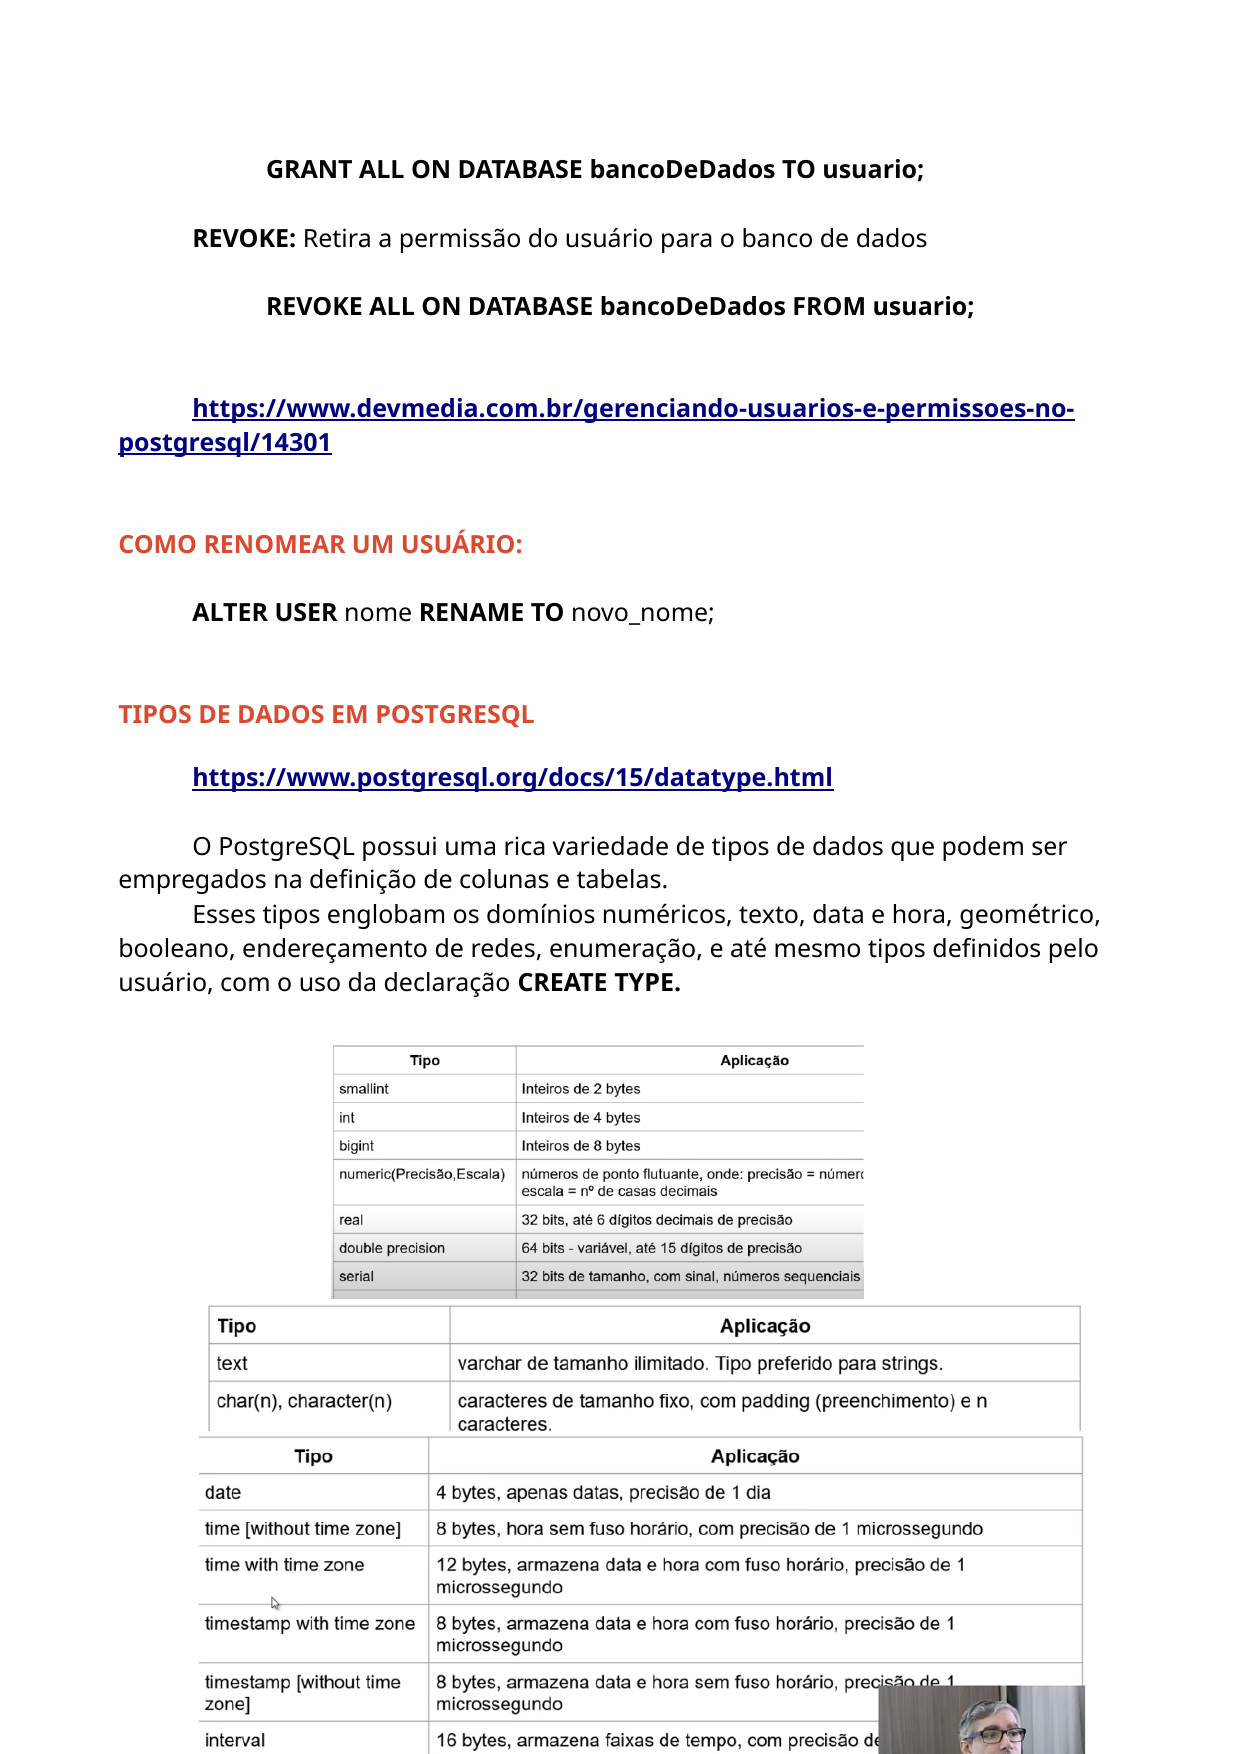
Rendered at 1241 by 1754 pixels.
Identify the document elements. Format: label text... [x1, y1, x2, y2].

text TIPOS DE DADOS EM POSTGRESQL [118, 697, 1122, 731]
text https://www.postgresql.org/docs/15/datatype.html [118, 760, 1122, 794]
text Esses tipos englobam os domínios numéricos, texto, data e hora, geométrico, booleano, endereçamento de redes, enumeração, e até mesmo tipos definidos pelo usuário, com o uso da declaração CREATE TYPE. [118, 896, 1122, 998]
text REVOKE: Retira a permissão do usuário para o banco de dados [118, 220, 1122, 254]
picture [198, 1042, 1092, 1754]
text GRANT ALL ON DATABASE bancoDeDados TO usuario; [118, 152, 1122, 186]
text COMO RENOMEAR UM USUÁRIO: [118, 527, 1122, 561]
text https://www.devmedia.com.br/gerenciando-usuarios-e-permissoes-no-postgresql/14301 [118, 391, 1122, 459]
text REVOKE ALL ON DATABASE bancoDeDados FROM usuario; [118, 288, 1122, 322]
text ALTER USER nome RENAME TO novo_nome; [118, 595, 1122, 629]
text O PostgreSQL possui uma rica variedade de tipos de dados que podem ser empregados na definição de colunas e tabelas. [118, 828, 1122, 896]
